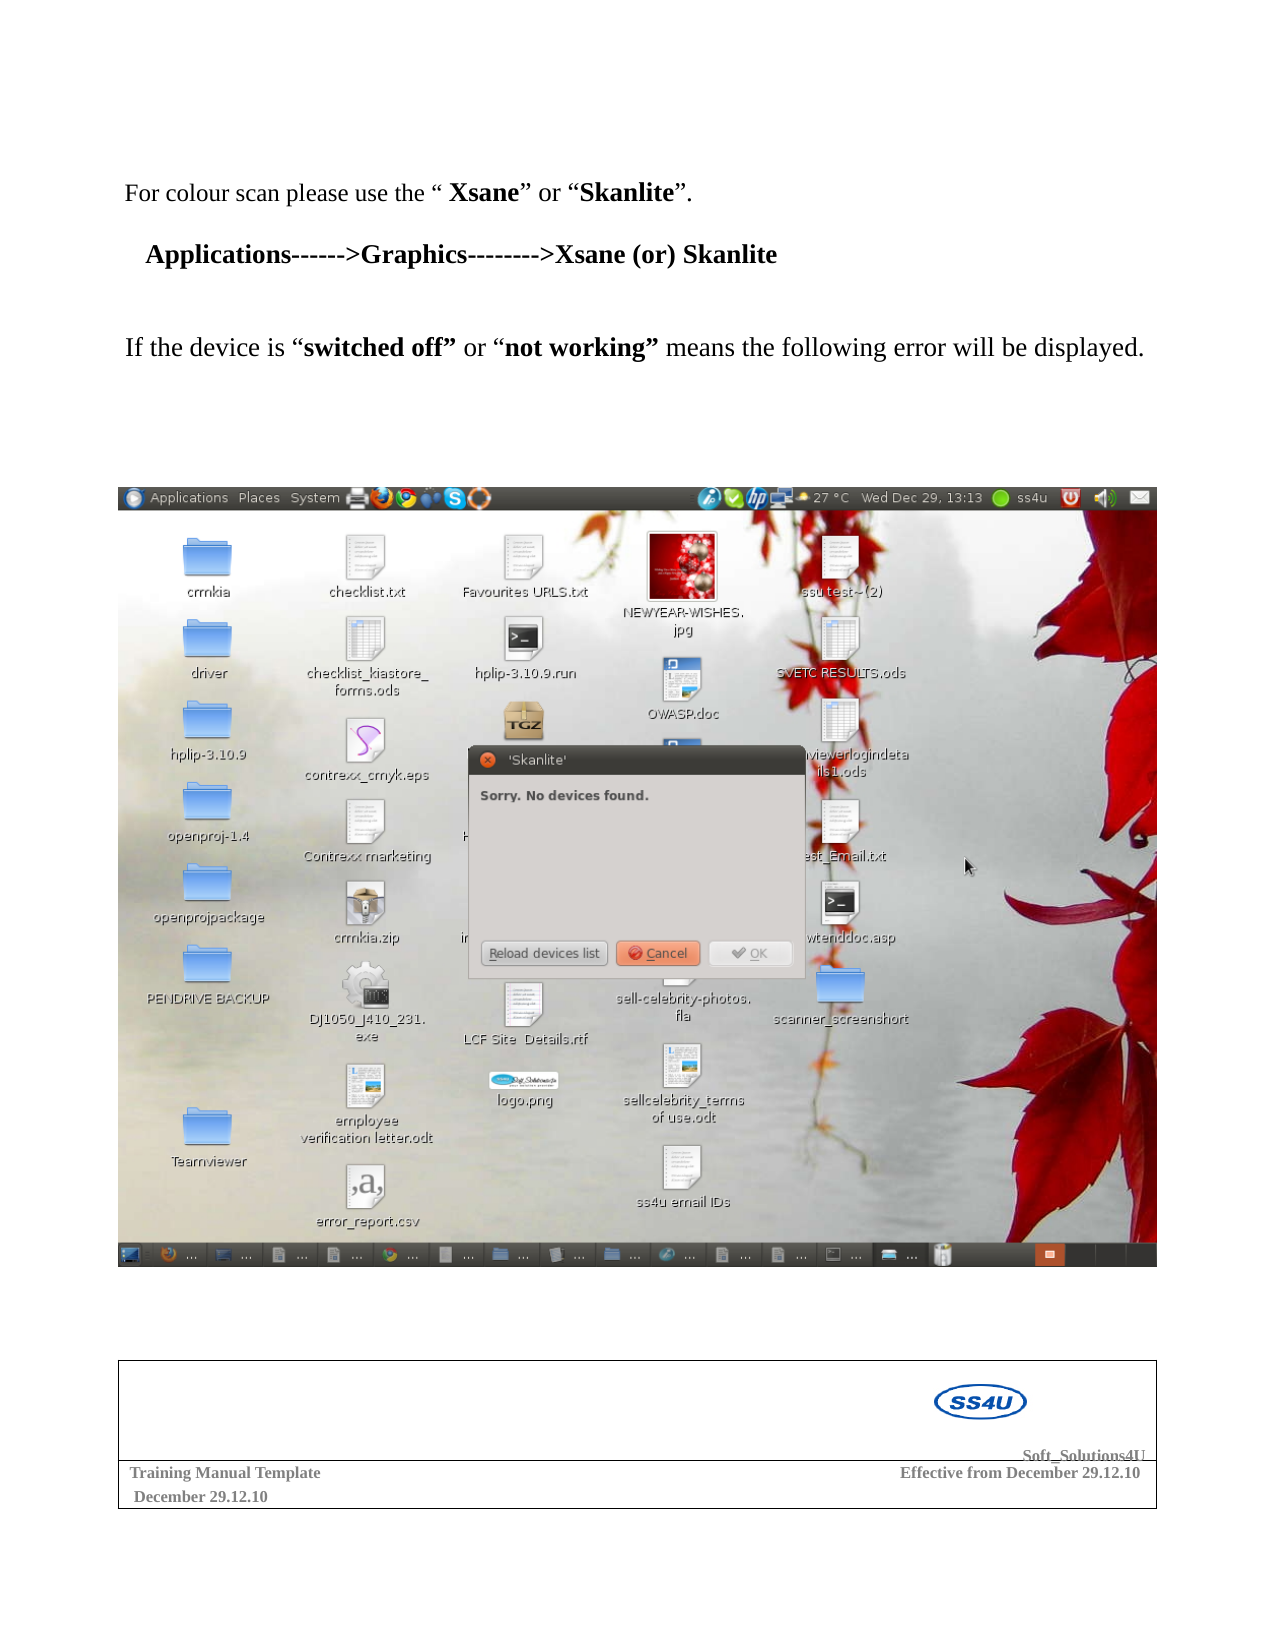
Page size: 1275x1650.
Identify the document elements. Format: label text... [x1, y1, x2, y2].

picture [118, 487, 1157, 1267]
table_header Soft_Solutions4U Quality System Procedure [119, 1361, 1156, 1460]
picture [925, 1382, 1117, 1420]
text If the device is “switched off” or “not working” means the following error will be displayed. [118, 331, 1157, 362]
text For colour scan please use the “ Xsane” or “Skanlite”. [118, 176, 1157, 207]
text Applications------>Graphics-------->Xsane (or) Skanlite [118, 238, 1157, 269]
table_cell Training Manual Template Effective from December 29.12.10 December 29.12.10 [119, 1461, 1156, 1508]
